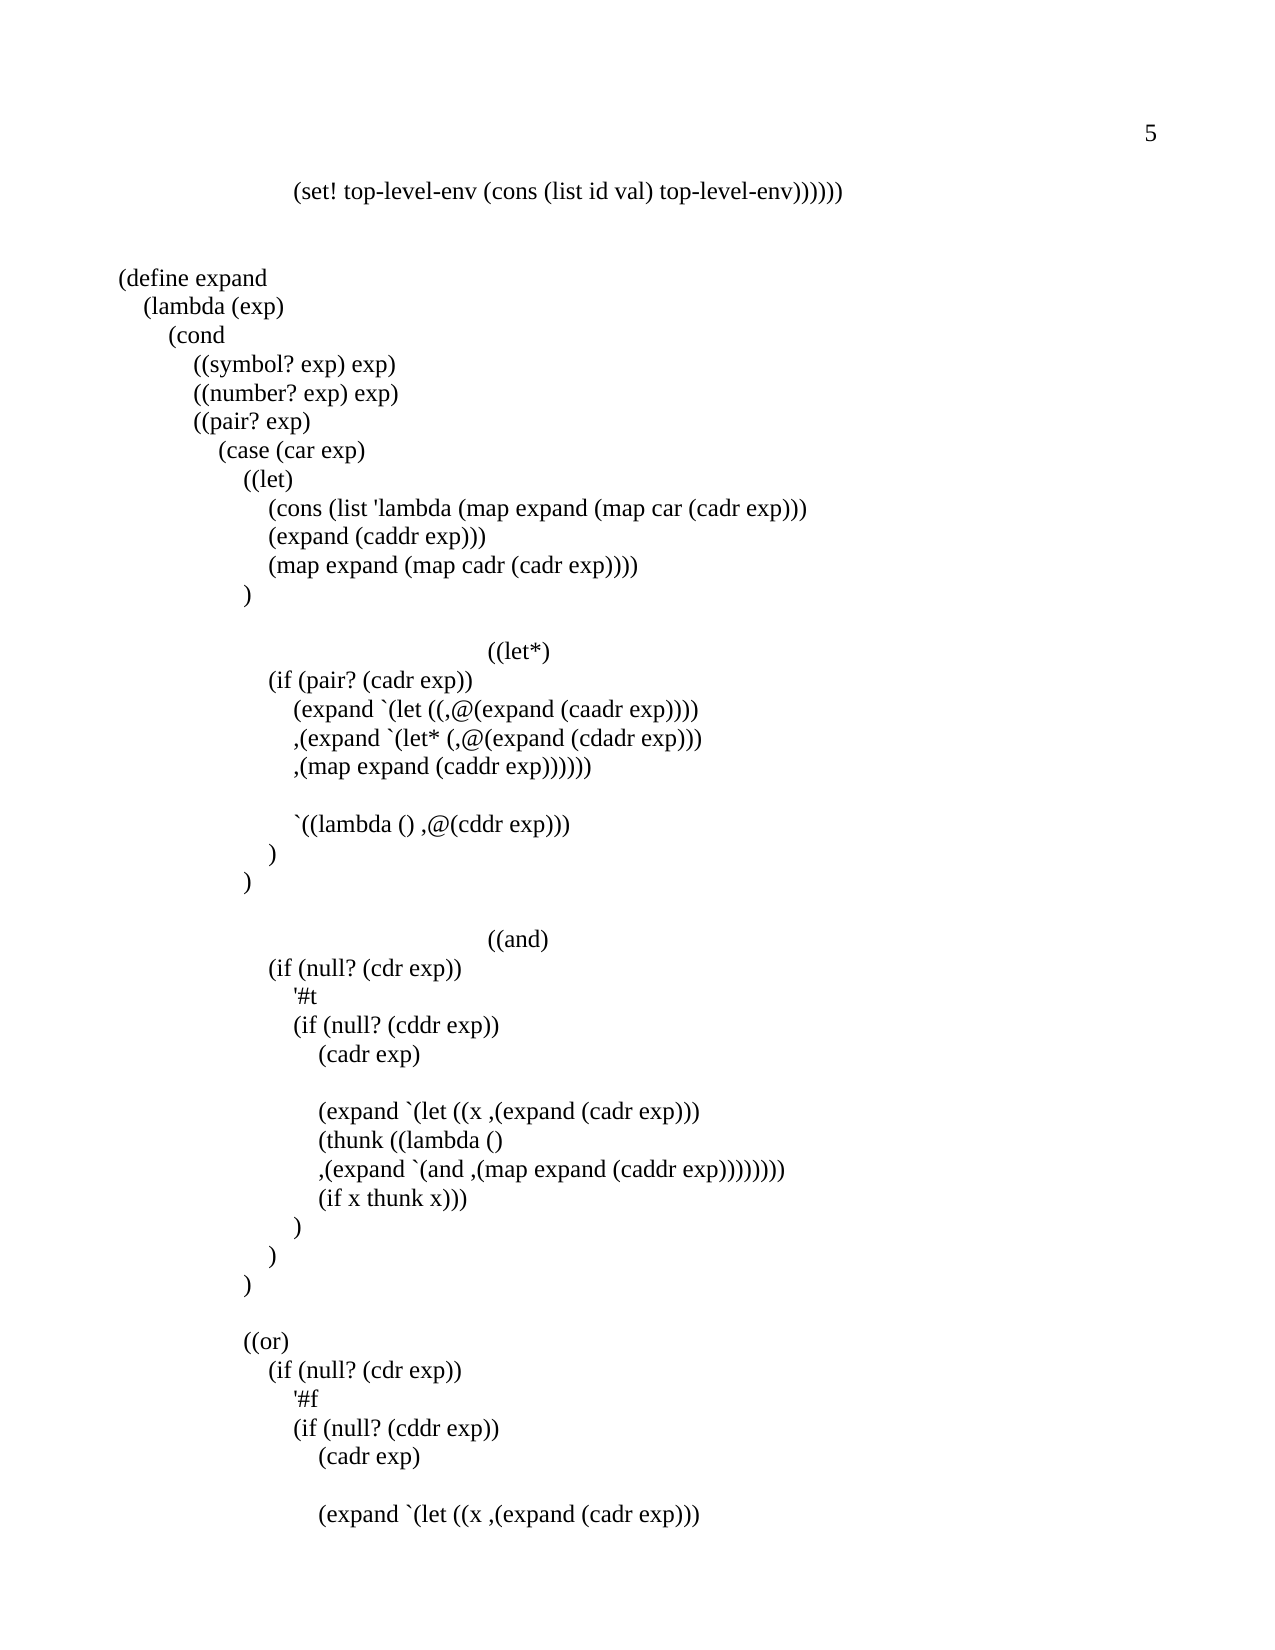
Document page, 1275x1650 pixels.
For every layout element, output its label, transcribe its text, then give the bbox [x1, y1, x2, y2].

text ) [118, 866, 1157, 895]
text ,(expand `(let* (,@(expand (cdadr exp))) [118, 723, 1157, 751]
text ) [118, 1240, 1157, 1269]
text (set! top-level-env (cons (list id val) top-level-env)))))) [118, 176, 1157, 205]
text ,(map expand (caddr exp)))))) [118, 751, 1157, 780]
text (expand (caddr exp))) [118, 521, 1157, 550]
text ((symbol? exp) exp) [118, 349, 1157, 378]
text (lambda (exp) [118, 291, 1157, 320]
text (expand `(let ((x ,(expand (cadr exp))) [118, 1096, 1157, 1125]
text '#f [118, 1384, 1157, 1413]
text ) [118, 1269, 1157, 1298]
text ) [118, 1211, 1157, 1240]
text ((and) [118, 924, 1157, 953]
text (expand `(let ((x ,(expand (cadr exp))) [118, 1499, 1157, 1528]
text '#t [118, 981, 1157, 1010]
text (if (null? (cdr exp)) [118, 1355, 1157, 1384]
text ((let) [118, 464, 1157, 493]
text (if (pair? (cadr exp)) [118, 665, 1157, 694]
text ,(expand `(and ,(map expand (caddr exp)))))))) [118, 1154, 1157, 1183]
text (if (null? (cdr exp)) [118, 953, 1157, 981]
text (define expand [118, 263, 1157, 291]
text (cadr exp) [118, 1039, 1157, 1068]
text (cadr exp) [118, 1441, 1157, 1470]
text (cons (list 'lambda (map expand (map car (cadr exp))) [118, 493, 1157, 521]
text ((pair? exp) [118, 406, 1157, 435]
text (if x thunk x))) [118, 1183, 1157, 1211]
text ) [118, 838, 1157, 866]
text (thunk ((lambda () [118, 1125, 1157, 1154]
text ((let*) [118, 636, 1157, 665]
text (map expand (map cadr (cadr exp)))) [118, 550, 1157, 579]
text `((lambda () ,@(cddr exp))) [118, 809, 1157, 838]
text (expand `(let ((,@(expand (caadr exp)))) [118, 694, 1157, 723]
text ((or) [118, 1326, 1157, 1355]
text (cond [118, 320, 1157, 349]
text ) [118, 579, 1157, 608]
text (case (car exp) [118, 435, 1157, 464]
text (if (null? (cddr exp)) [118, 1413, 1157, 1441]
text ((number? exp) exp) [118, 378, 1157, 406]
text (if (null? (cddr exp)) [118, 1010, 1157, 1039]
